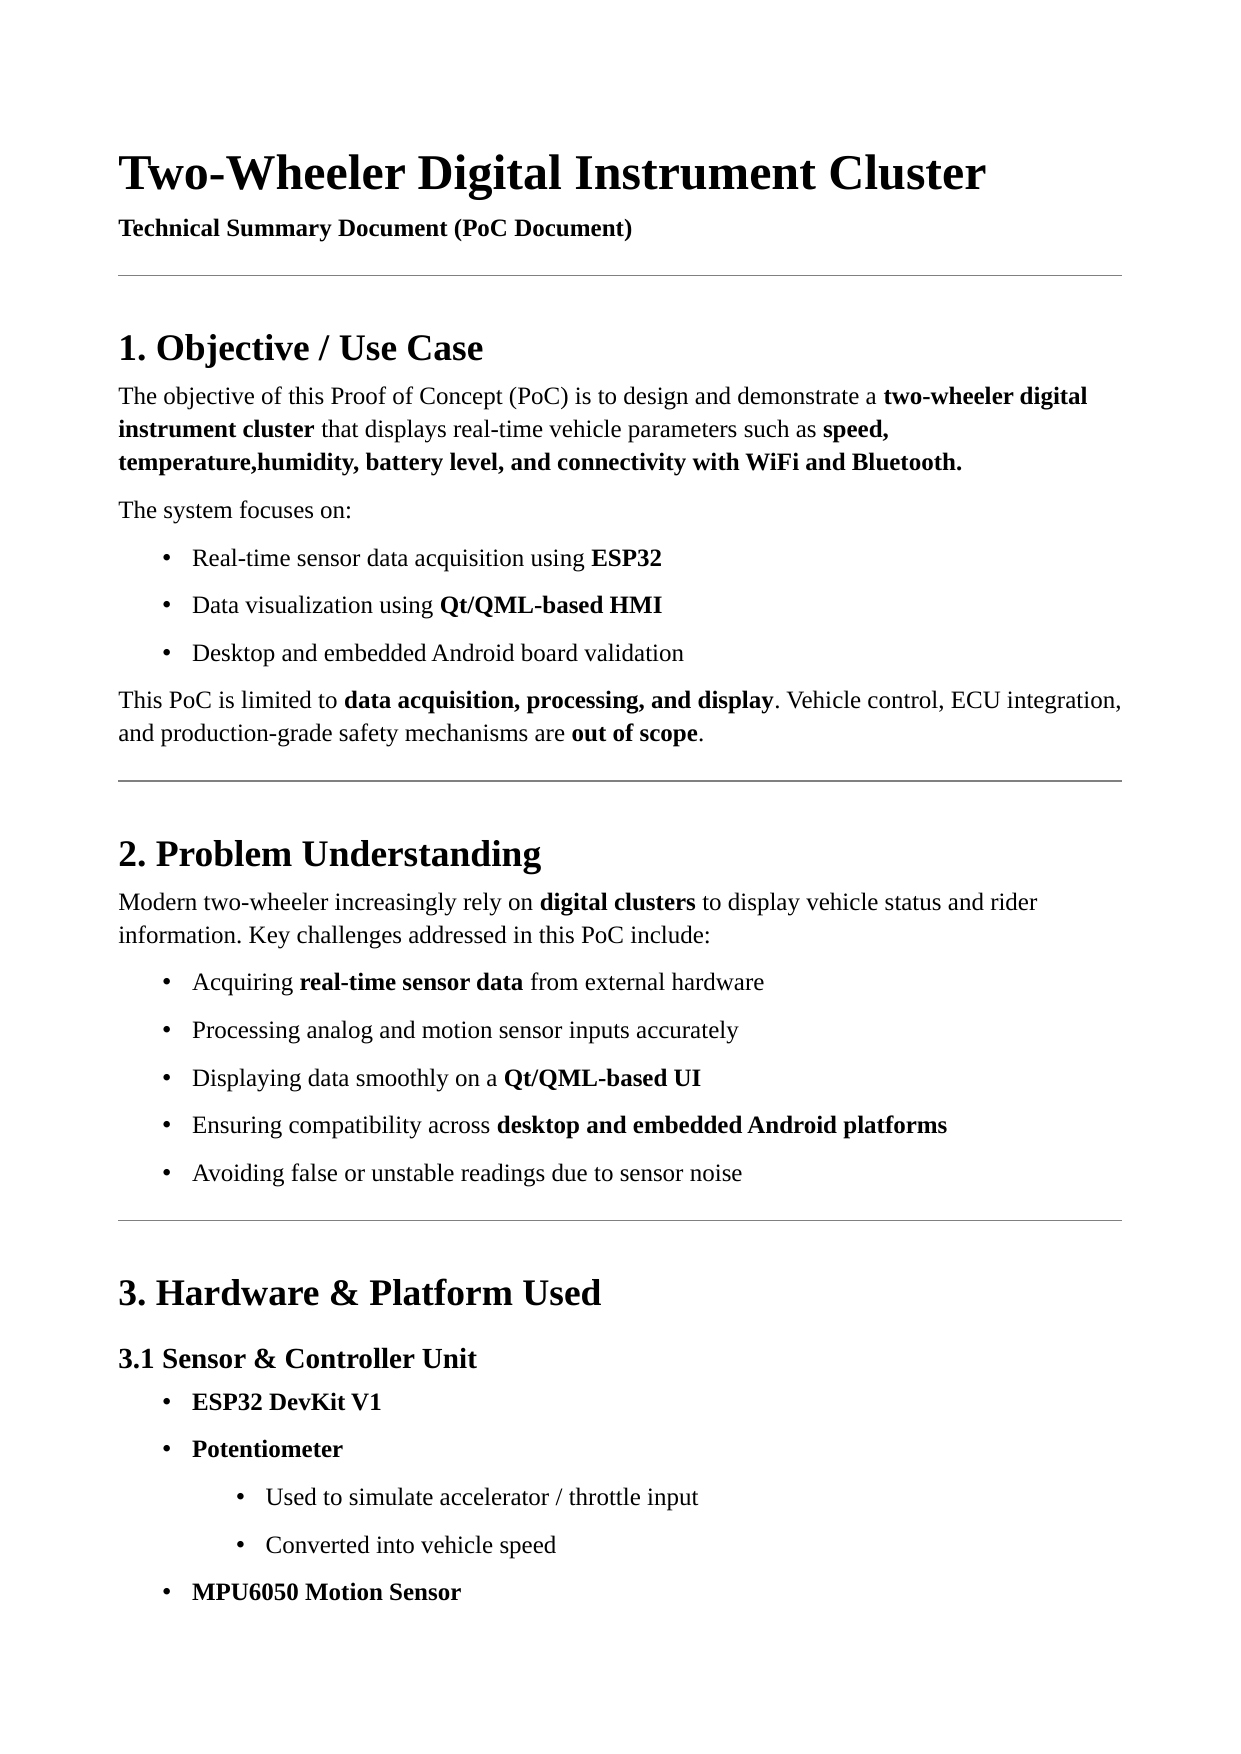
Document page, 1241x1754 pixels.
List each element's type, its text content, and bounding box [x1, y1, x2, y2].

list Used to simulate accelerator / throttle input [236, 1482, 1122, 1511]
list Avoiding false or unstable readings due to sensor noise [162, 1158, 1122, 1187]
list Displaying data smoothly on a Qt/QML-based UI [162, 1063, 1122, 1091]
text Technical Summary Document (PoC Document) [118, 213, 1122, 242]
subtitle 3. Hardware & Platform Used [118, 1271, 1122, 1314]
list Processing analog and motion sensor inputs accurately [162, 1015, 1122, 1044]
text Modern two-wheeler increasingly rely on digital clusters to display vehicle status and rider information. Key challenges addressed in this PoC include: [118, 887, 1122, 949]
subtitle 1. Objective / Use Case [118, 326, 1122, 369]
subtitle Two-Wheeler Digital Instrument Cluster [118, 143, 1122, 201]
list Ensuring compatibility across desktop and embedded Android platforms [162, 1110, 1122, 1139]
subtitle 2. Problem Understanding [118, 831, 1122, 874]
subtitle 3.1 Sensor & Controller Unit [118, 1341, 1122, 1374]
list Desktop and embedded Android board validation [162, 638, 1122, 667]
list Real-time sensor data acquisition using ESP32 [162, 543, 1122, 571]
list Data visualization using Qt/QML-based HMI [162, 590, 1122, 619]
text This PoC is limited to data acquisition, processing, and display. Vehicle control, ECU integration, and production-grade safety mechanisms are out of scope. [118, 686, 1122, 747]
text The objective of this Proof of Concept (PoC) is to design and demonstrate a two-wheeler digital instrument cluster that displays real-time vehicle parameters such as speed, temperature,humidity, battery level, and connectivity with WiFi and Bluetooth. [118, 381, 1122, 476]
list MPU6050 Motion Sensor [162, 1577, 1122, 1606]
list Potentiometer [162, 1434, 1122, 1463]
list Converted into vehicle speed [236, 1530, 1122, 1558]
text The system focuses on: [118, 495, 1122, 524]
list Acquiring real-time sensor data from external hardware [162, 967, 1122, 996]
list ESP32 DevKit V1 [162, 1387, 1122, 1416]
